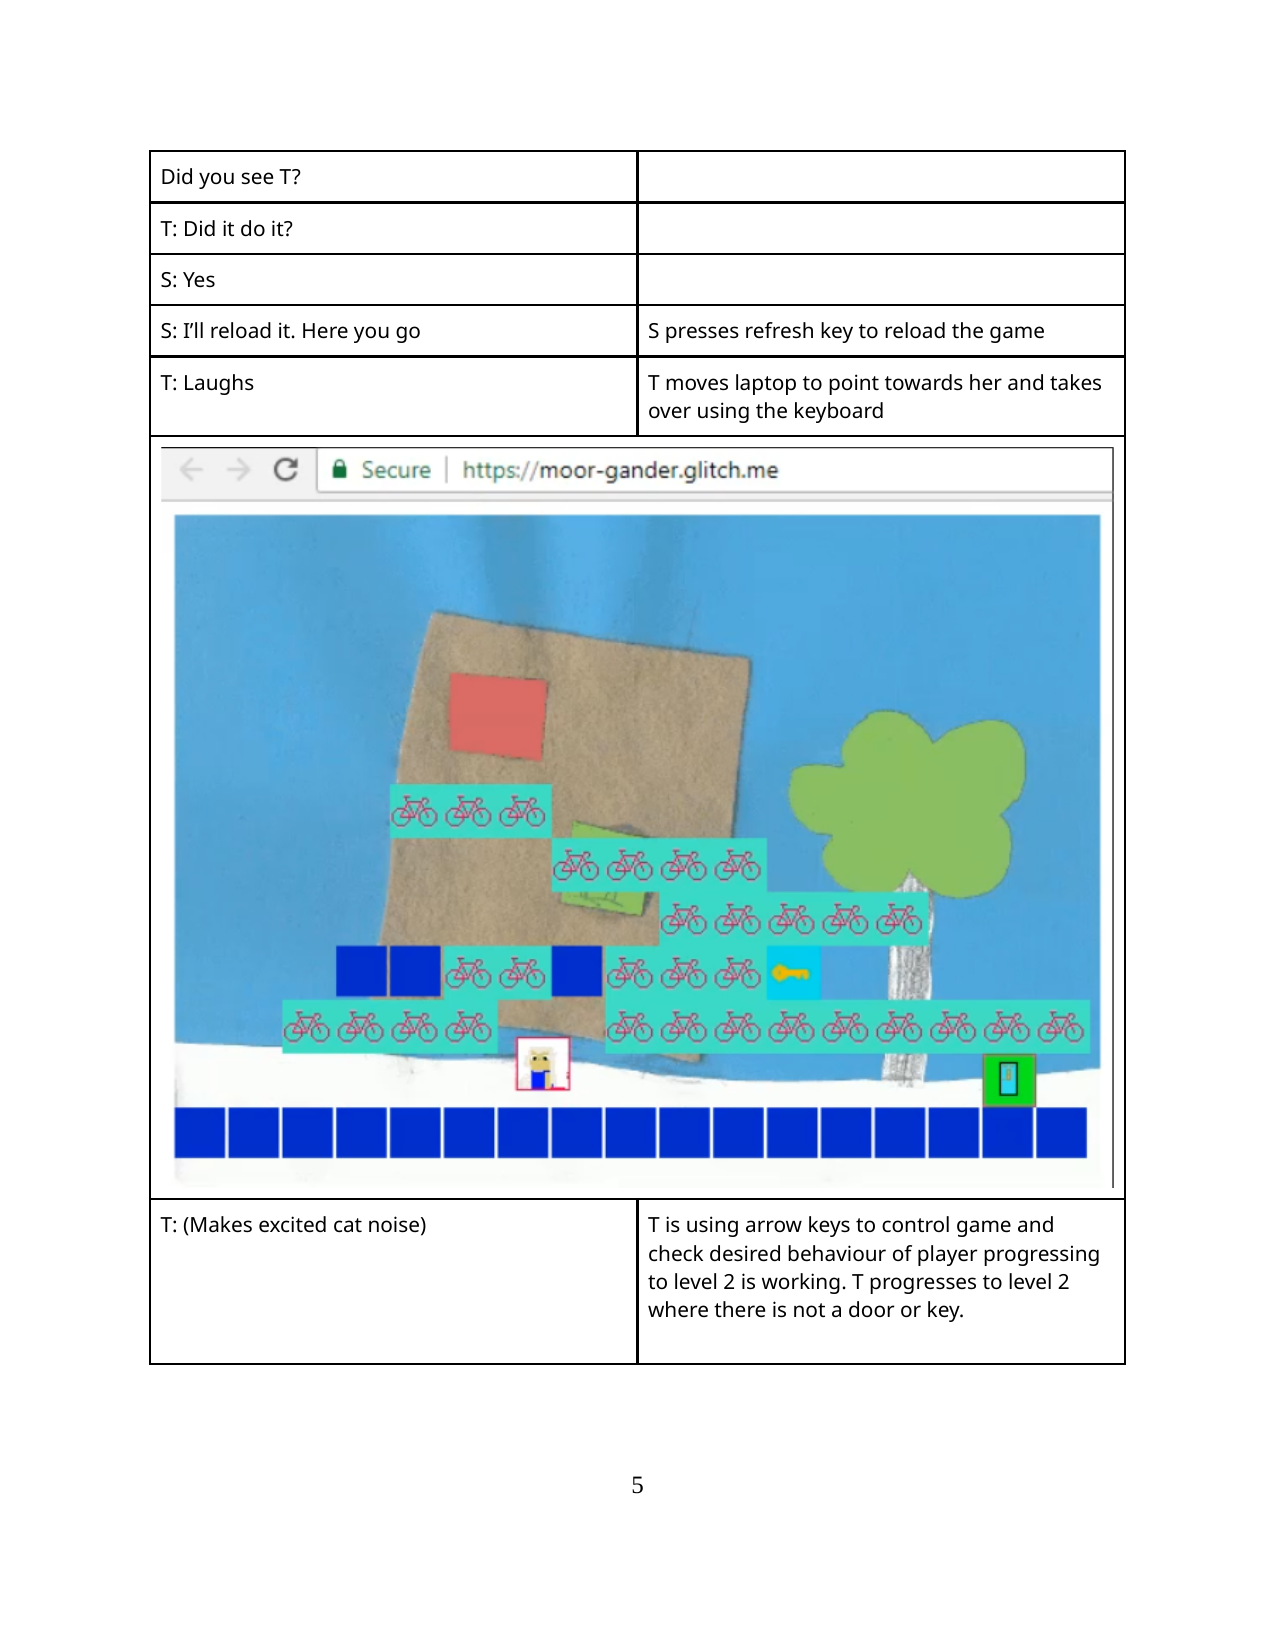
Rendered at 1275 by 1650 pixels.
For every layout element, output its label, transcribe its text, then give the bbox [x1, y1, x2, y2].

table_cell [639, 204, 1124, 253]
table_cell [151, 437, 1124, 1198]
table_cell [639, 152, 1124, 201]
table_cell [639, 255, 1124, 304]
table_cell T: Laughs [151, 358, 636, 435]
picture [160, 447, 1114, 1188]
table_cell T: (Makes excited cat noise) [151, 1200, 636, 1363]
table_cell T: Did it do it? [151, 204, 636, 253]
table_cell S: Yes [151, 255, 636, 304]
table_cell T is using arrow keys to control game and check desired behaviour of player progressing to level 2 is working. T progresses to level 2 where there is not a door or key. [639, 1200, 1124, 1363]
table_cell S: I’ll reload it. Here you go [151, 306, 636, 355]
table_cell Did you see T? [151, 152, 636, 201]
table_cell T moves laptop to point towards her and takes over using the keyboard [639, 358, 1124, 435]
table_cell S presses refresh key to reload the game [639, 306, 1124, 355]
